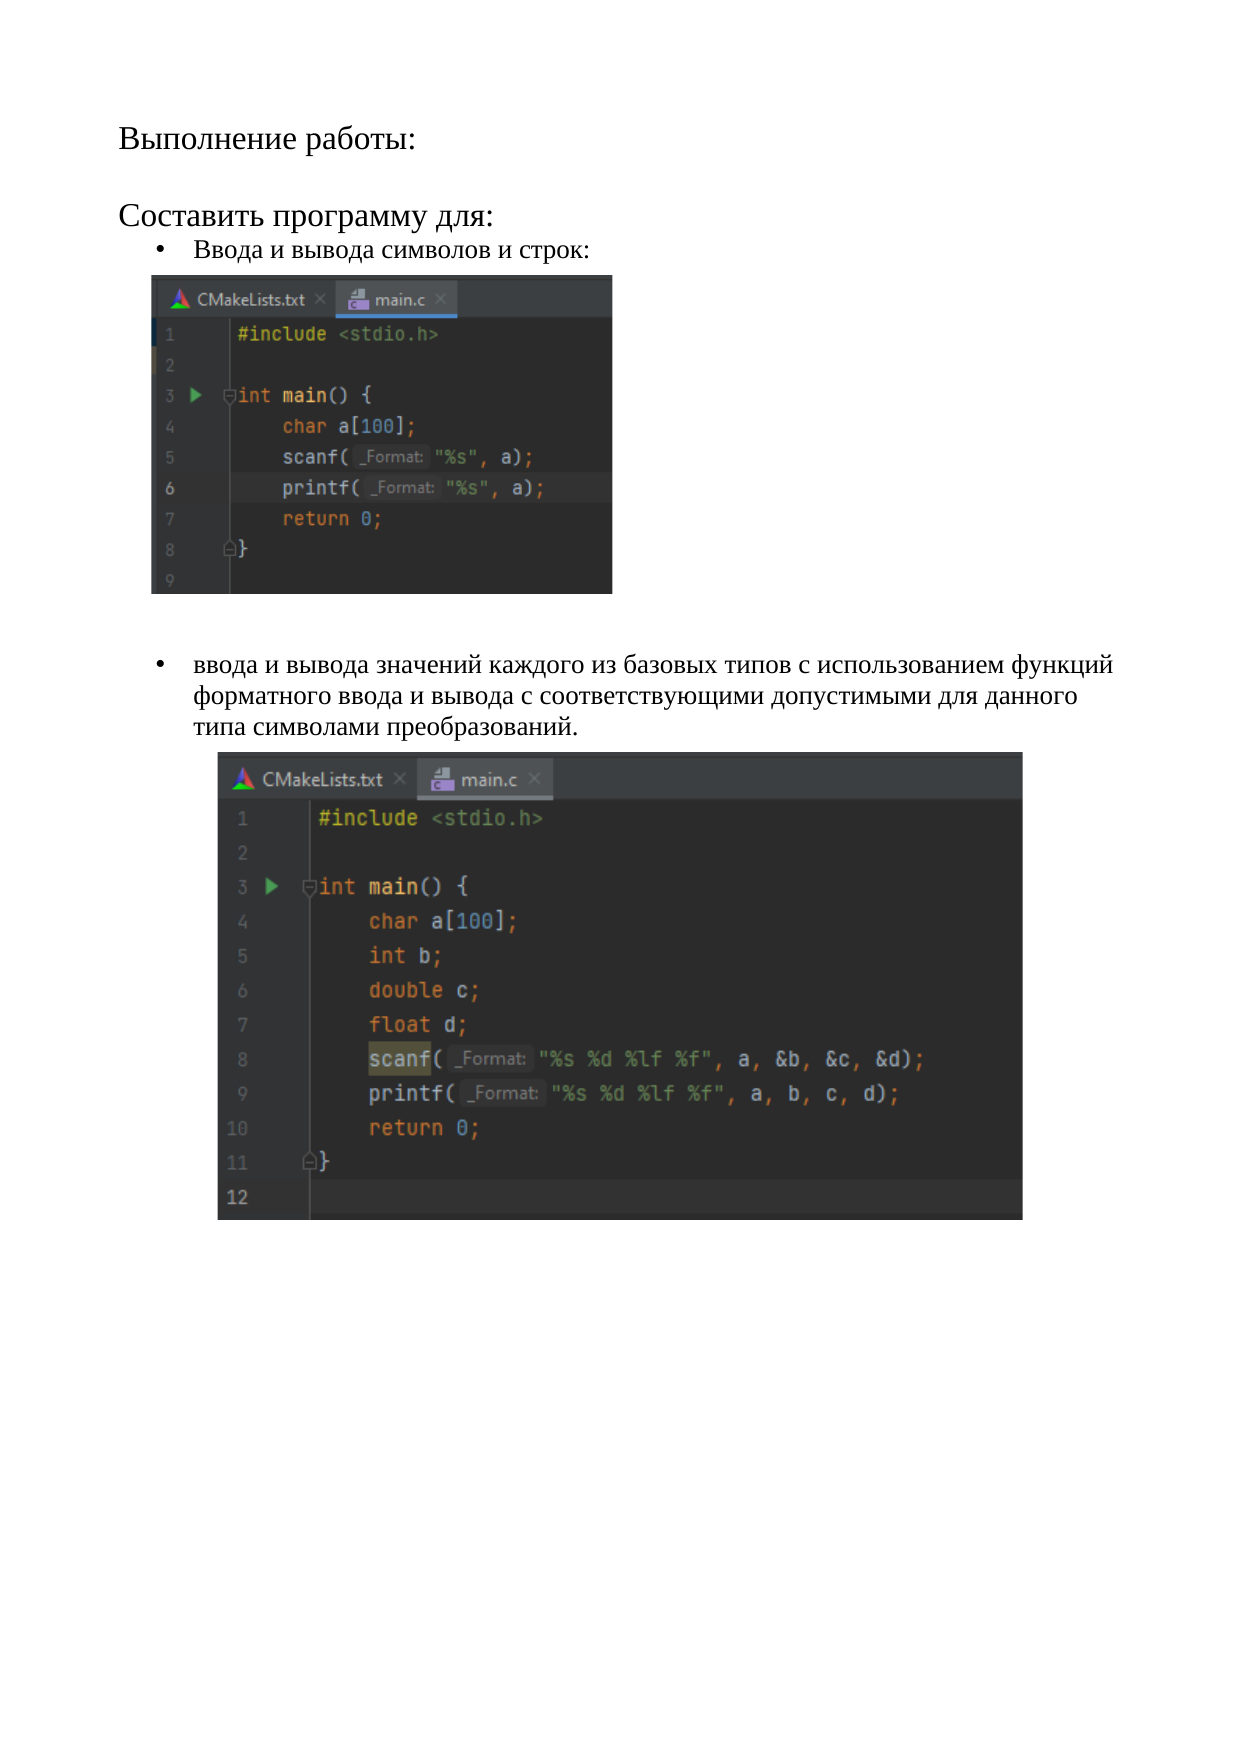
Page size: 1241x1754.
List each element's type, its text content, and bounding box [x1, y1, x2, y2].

list ввода и вывода значений каждого из базовых типов с использованием функций форматного ввода и вывода с соответствующими допустимыми для данного типа символами преобразований. [156, 648, 1122, 741]
picture [217, 752, 1023, 1220]
list Ввода и вывода символов и строк: [156, 233, 1122, 264]
text Составить программу для: [118, 195, 1122, 233]
text Выполнение работы: [118, 118, 1122, 156]
picture [151, 275, 613, 594]
